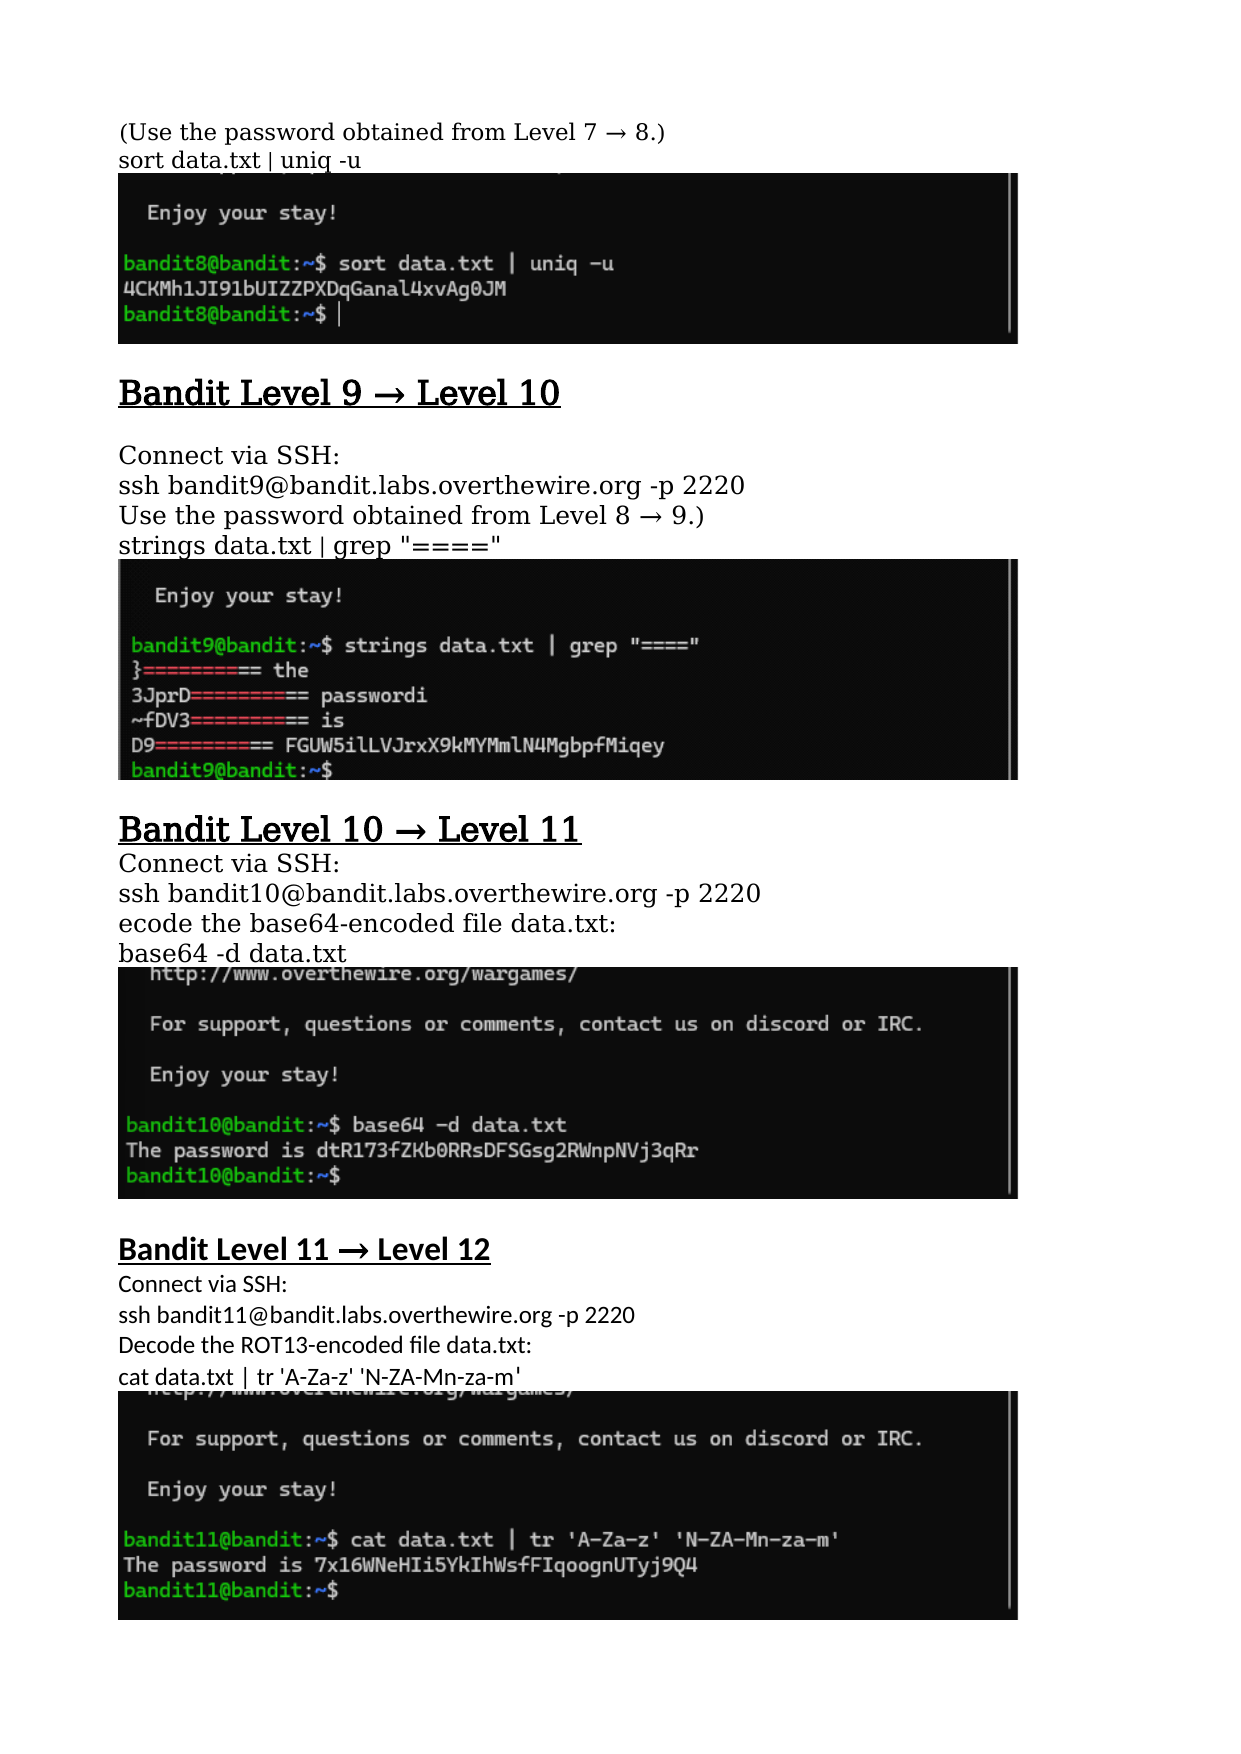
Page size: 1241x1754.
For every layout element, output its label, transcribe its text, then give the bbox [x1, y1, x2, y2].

text base64 -d data.txt [118, 938, 1122, 968]
text ssh bandit11@bandit.labs.overthewire.org -p 2220 [118, 1299, 1122, 1329]
text ssh bandit9@bandit.labs.overthewire.org -p 2220 [118, 469, 1122, 499]
text Connect via SSH: [118, 848, 1122, 878]
text Connect via SSH: [118, 439, 1122, 469]
text sort data.txt | uniq -u [118, 146, 1122, 173]
text strings data.txt | grep "====" [118, 529, 1122, 559]
text Connect via SSH: [118, 1268, 1122, 1299]
text Bandit Level 10 → Level 11 [118, 808, 1122, 848]
text Bandit Level 11 → Level 12 [118, 1227, 1122, 1268]
text Use the password obtained from Level 8 → 9.) [118, 499, 1122, 529]
text Decode the ROT13-encoded file data.txt: [118, 1329, 1122, 1360]
text cat data.txt | tr 'A-Za-z' 'N-ZA-Mn-za-m' [118, 1360, 1122, 1391]
text ssh bandit10@bandit.labs.overthewire.org -p 2220 [118, 878, 1122, 908]
text ecode the base64-encoded file data.txt: [118, 908, 1122, 938]
text (Use the password obtained from Level 7 → 8.) [118, 118, 1122, 146]
text Bandit Level 9 → Level 10 [118, 371, 1122, 411]
